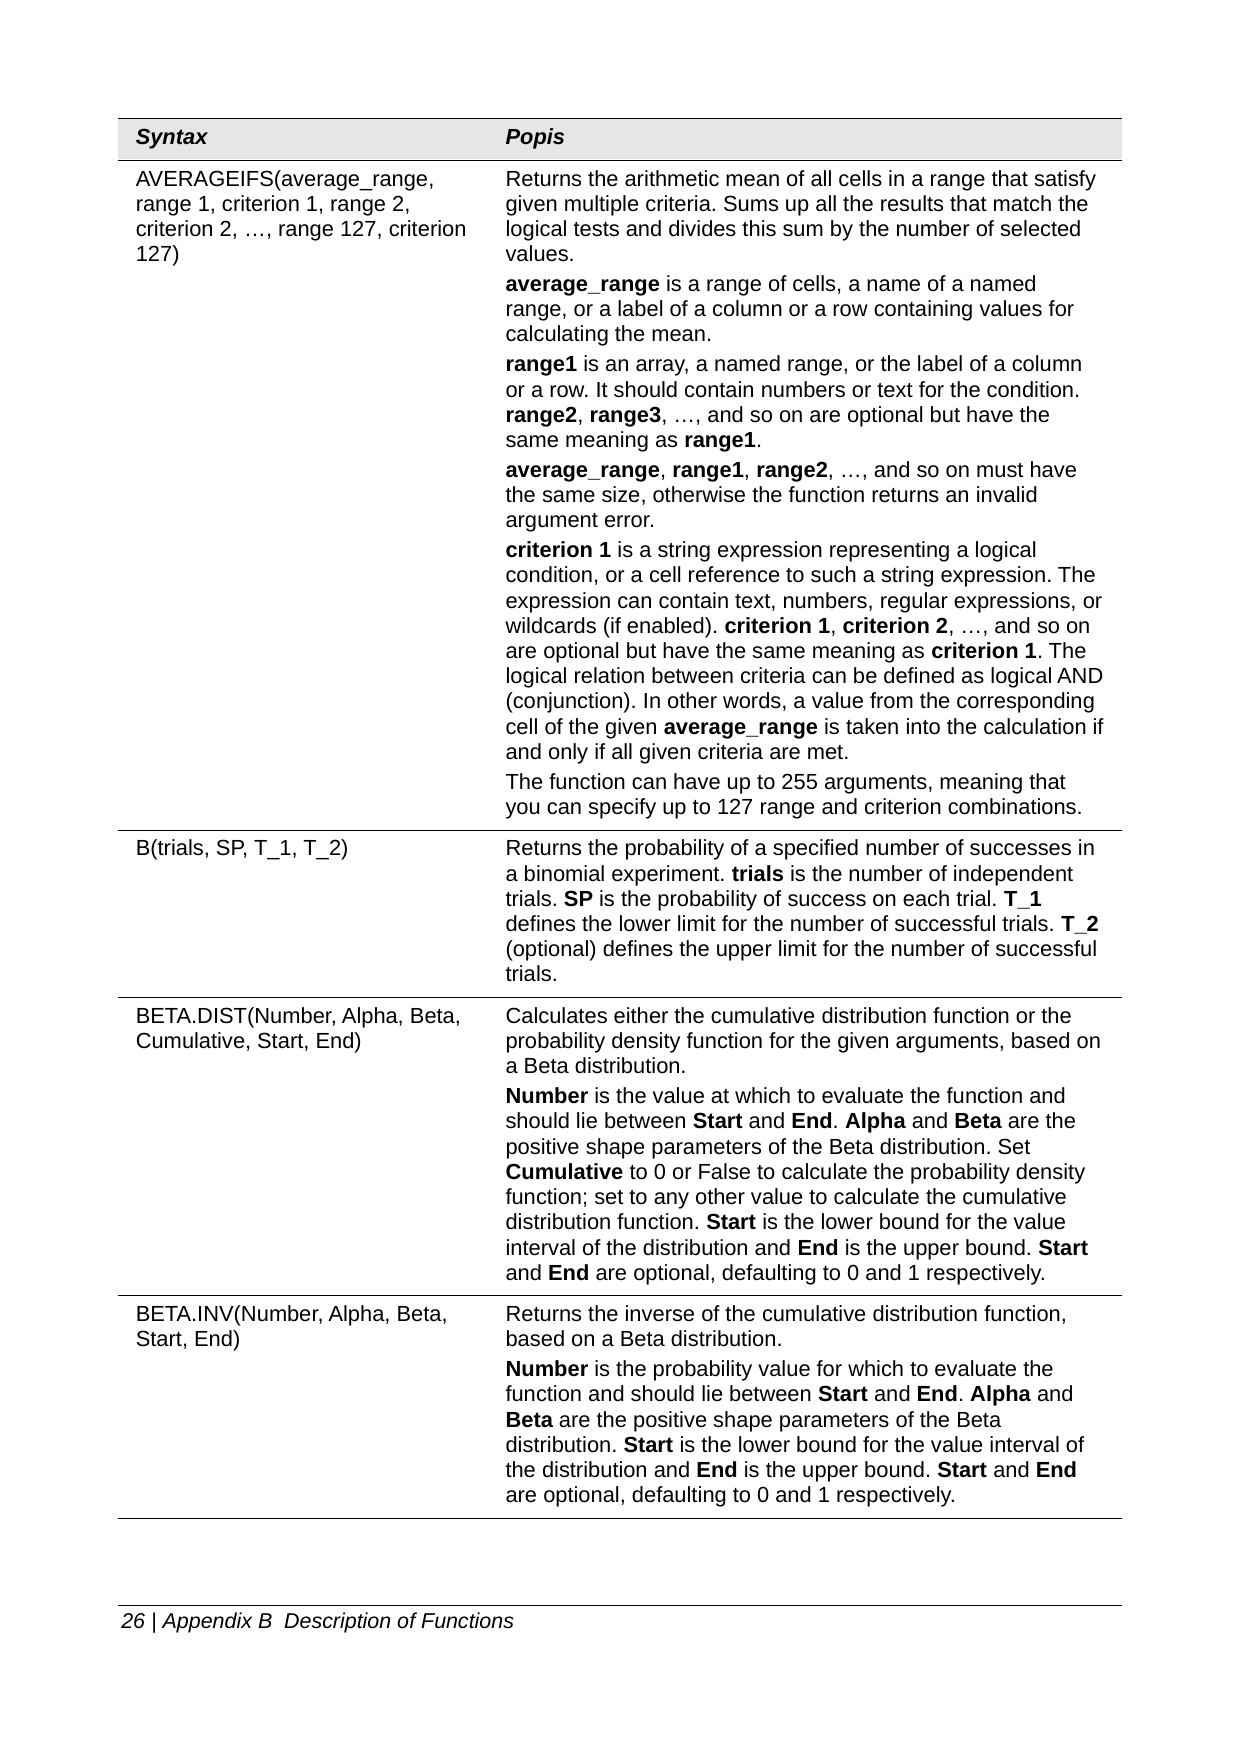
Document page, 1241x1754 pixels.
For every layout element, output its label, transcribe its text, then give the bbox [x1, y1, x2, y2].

table_header Popis [488, 119, 1122, 159]
table_cell BETA.DIST(Number, Alpha, Beta, Cumulative, Start, End) [118, 998, 488, 1295]
table_cell B(trials, SP, T_1, T_2) [118, 831, 488, 997]
table_cell AVERAGEIFS(average_range, range 1, criterion 1, range 2, criterion 2, …, range 127, criterion 127) [118, 161, 488, 829]
table_header Syntax [118, 119, 488, 159]
table_cell BETA.INV(Number, Alpha, Beta, Start, End) [118, 1296, 488, 1518]
table_cell Returns the probability of a specified number of successes in a binomial experiment. trials is the number of independent trials. SP is the probability of success on each trial. T_1 defines the lower limit for the number of successful trials. T_2 (optional) defines the upper limit for the number of successful trials. [488, 831, 1122, 997]
table_cell Returns the arithmetic mean of all cells in a range that satisfy given multiple criteria. Sums up all the results that match the logical tests and divides this sum by the number of selected values. average_range is a range of cells, a name of a named range, or a label of a column or a row containing values for calculating the mean. range1 is an array, a named range, or the label of a column or a row. It should contain numbers or text for the condition. range2, range3, …, and so on are optional but have the same meaning as range1. average_range, range1, range2, …, and so on must have the same size, otherwise the function returns an invalid argument error. criterion 1 is a string expression representing a logical condition, or a cell reference to such a string expression. The expression can contain text, numbers, regular expressions, or wildcards (if enabled). criterion 1, criterion 2, …, and so on are optional but have the same meaning as criterion 1. The logical relation between criteria can be defined as logical AND (conjunction). In other words, a value from the corresponding cell of the given average_range is taken into the calculation if and only if all given criteria are met. The function can have up to 255 arguments, meaning that you can specify up to 127 range and criterion combinations. [488, 161, 1122, 829]
table_cell Calculates either the cumulative distribution function or the probability density function for the given arguments, based on a Beta distribution. Number is the value at which to evaluate the function and should lie between Start and End. Alpha and Beta are the positive shape parameters of the Beta distribution. Set Cumulative to 0 or False to calculate the probability density function; set to any other value to calculate the cumulative distribution function. Start is the lower bound for the value interval of the distribution and End is the upper bound. Start and End are optional, defaulting to 0 and 1 respectively. [488, 998, 1122, 1295]
table_cell Returns the inverse of the cumulative distribution function, based on a Beta distribution. Number is the probability value for which to evaluate the function and should lie between Start and End. Alpha and Beta are the positive shape parameters of the Beta distribution. Start is the lower bound for the value interval of the distribution and End is the upper bound. Start and End are optional, defaulting to 0 and 1 respectively. [488, 1296, 1122, 1518]
